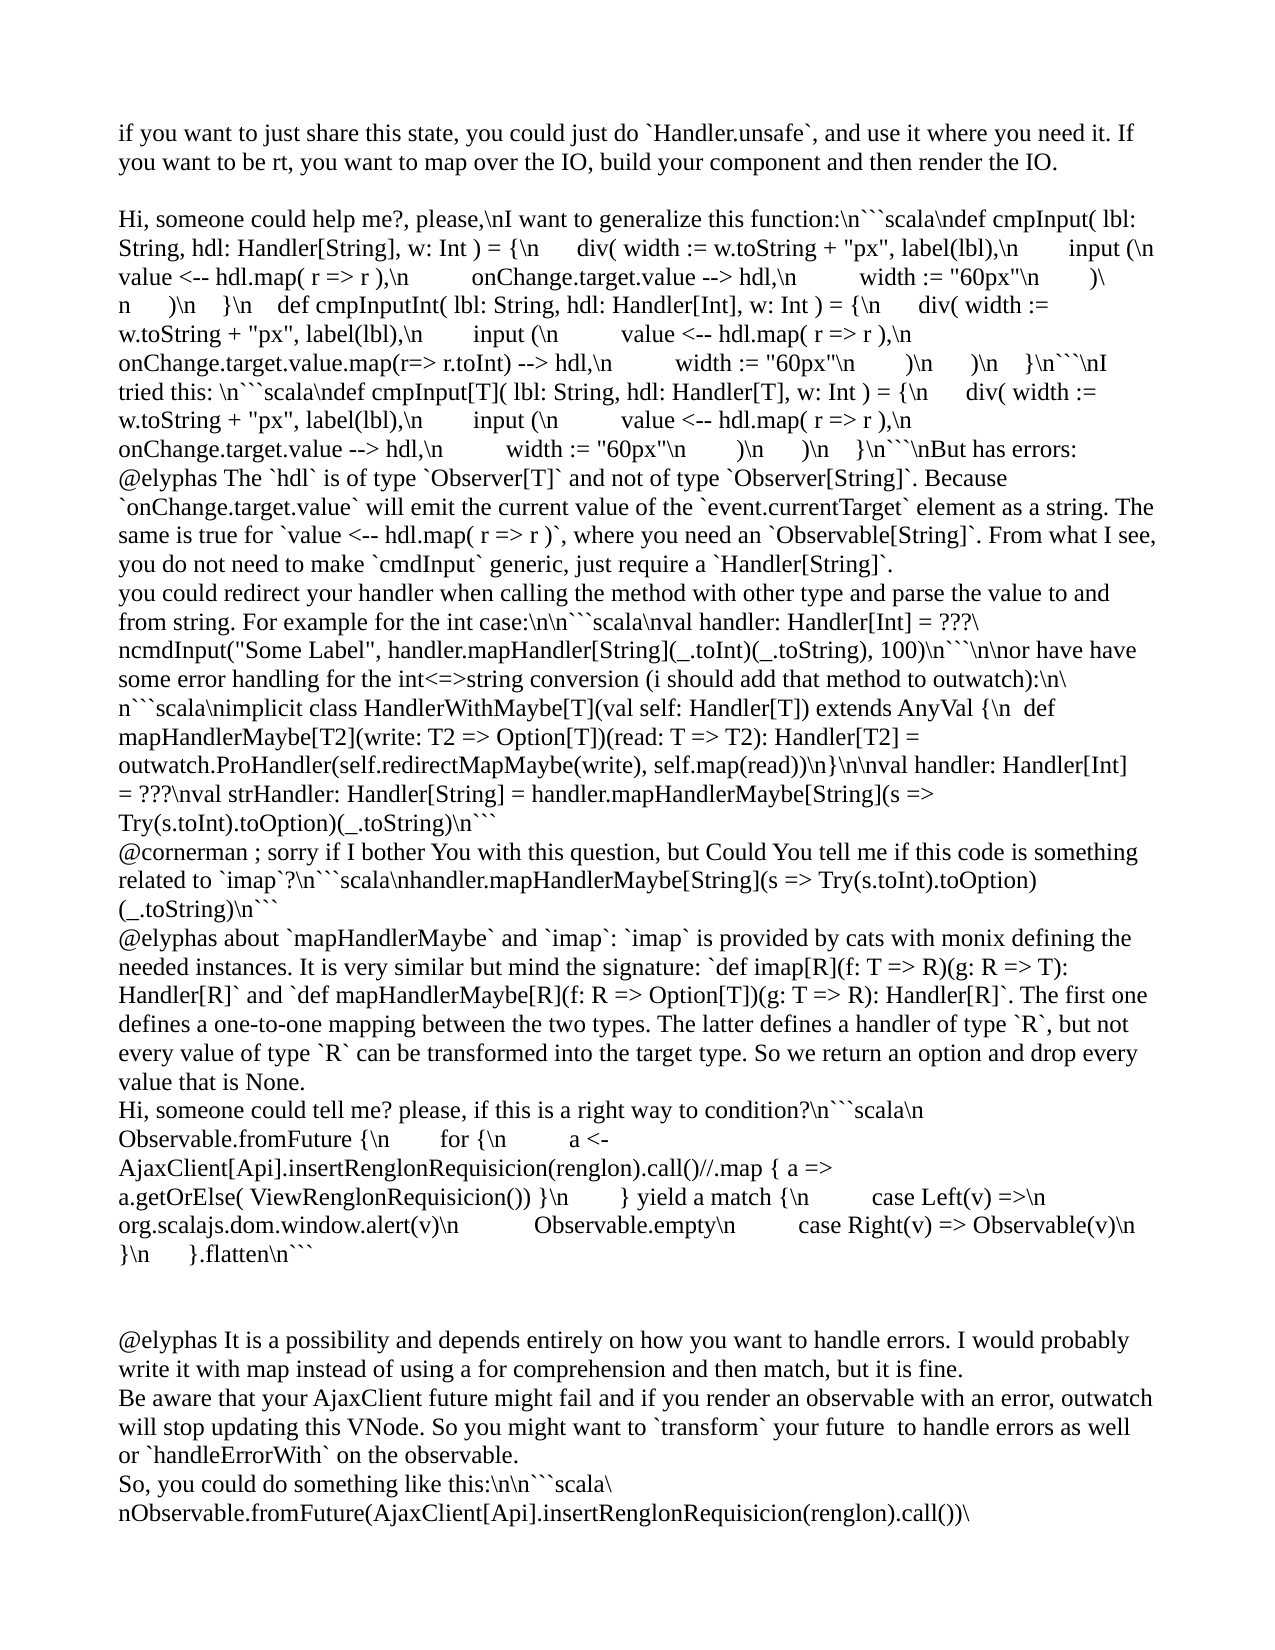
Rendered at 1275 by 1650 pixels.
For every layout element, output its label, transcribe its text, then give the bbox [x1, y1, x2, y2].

text Be aware that your AjaxClient future might fail and if you render an observable with an error, outwatch will stop updating this VNode. So you might want to `transform` your future to handle errors as well or `handleErrorWith` on the observable. [118, 1383, 1157, 1469]
text Hi, someone could help me?, please,\nI want to generalize this function:\n```scala\ndef cmpInput( lbl: String, hdl: Handler[String], w: Int ) = {\n div( width := w.toString + "px", label(lbl),\n input (\n value <-- hdl.map( r => r ),\n onChange.target.value --> hdl,\n width := "60px"\n )\n )\n }\n def cmpInputInt( lbl: String, hdl: Handler[Int], w: Int ) = {\n div( width := w.toString + "px", label(lbl),\n input (\n value <-- hdl.map( r => r ),\n onChange.target.value.map(r=> r.toInt) --> hdl,\n width := "60px"\n )\n )\n }\n```\nI tried this: \n```scala\ndef cmpInput[T]( lbl: String, hdl: Handler[T], w: Int ) = {\n div( width := w.toString + "px", label(lbl),\n input (\n value <-- hdl.map( r => r ),\n onChange.target.value --> hdl,\n width := "60px"\n )\n )\n }\n```\nBut has errors: [118, 204, 1157, 463]
text Hi, someone could tell me? please, if this is a right way to condition?\n```scala\n Observable.fromFuture {\n for {\n a <- AjaxClient[Api].insertRenglonRequisicion(renglon).call()//.map { a => a.getOrElse( ViewRenglonRequisicion()) }\n } yield a match {\n case Left(v) =>\n org.scalajs.dom.window.alert(v)\n Observable.empty\n case Right(v) => Observable(v)\n }\n }.flatten\n``` [118, 1096, 1157, 1268]
text if you want to just share this state, you could just do `Handler.unsafe`, and use it where you need it. If you want to be rt, you want to map over the IO, build your component and then render the IO. [118, 118, 1157, 176]
text @cornerman ; sorry if I bother You with this question, but Could You tell me if this code is something related to `imap`?\n```scala\nhandler.mapHandlerMaybe[String](s => Try(s.toInt).toOption)(_.toString)\n``` [118, 837, 1157, 923]
text @elyphas It is a possibility and depends entirely on how you want to handle errors. I would probably write it with map instead of using a for comprehension and then match, but it is fine. [118, 1326, 1157, 1383]
text @elyphas about `mapHandlerMaybe` and `imap`: `imap` is provided by cats with monix defining the needed instances. It is very similar but mind the signature: `def imap[R](f: T => R)(g: R => T): Handler[R]` and `def mapHandlerMaybe[R](f: R => Option[T])(g: T => R): Handler[R]`. The first one defines a one-to-one mapping between the two types. The latter defines a handler of type `R`, but not every value of type `R` can be transformed into the target type. So we return an option and drop every value that is None. [118, 923, 1157, 1096]
text So, you could do something like this:\n\n```scala\nObservable.fromFuture(AjaxClient[Api].insertRenglonRequisicion(renglon).call())\ [118, 1469, 1157, 1527]
text @elyphas The `hdl` is of type `Observer[T]` and not of type `Observer[String]`. Because `onChange.target.value` will emit the current value of the `event.currentTarget` element as a string. The same is true for `value <-- hdl.map( r => r )`, where you need an `Observable[String]`. From what I see, you do not need to make `cmdInput` generic, just require a `Handler[String]`. [118, 463, 1157, 578]
text you could redirect your handler when calling the method with other type and parse the value to and from string. For example for the int case:\n\n```scala\nval handler: Handler[Int] = ???\ncmdInput("Some Label", handler.mapHandler[String](_.toInt)(_.toString), 100)\n```\n\nor have have some error handling for the int<=>string conversion (i should add that method to outwatch):\n\n```scala\nimplicit class HandlerWithMaybe[T](val self: Handler[T]) extends AnyVal {\n def mapHandlerMaybe[T2](write: T2 => Option[T])(read: T => T2): Handler[T2] = outwatch.ProHandler(self.redirectMapMaybe(write), self.map(read))\n}\n\nval handler: Handler[Int] = ???\nval strHandler: Handler[String] = handler.mapHandlerMaybe[String](s => Try(s.toInt).toOption)(_.toString)\n``` [118, 578, 1157, 837]
